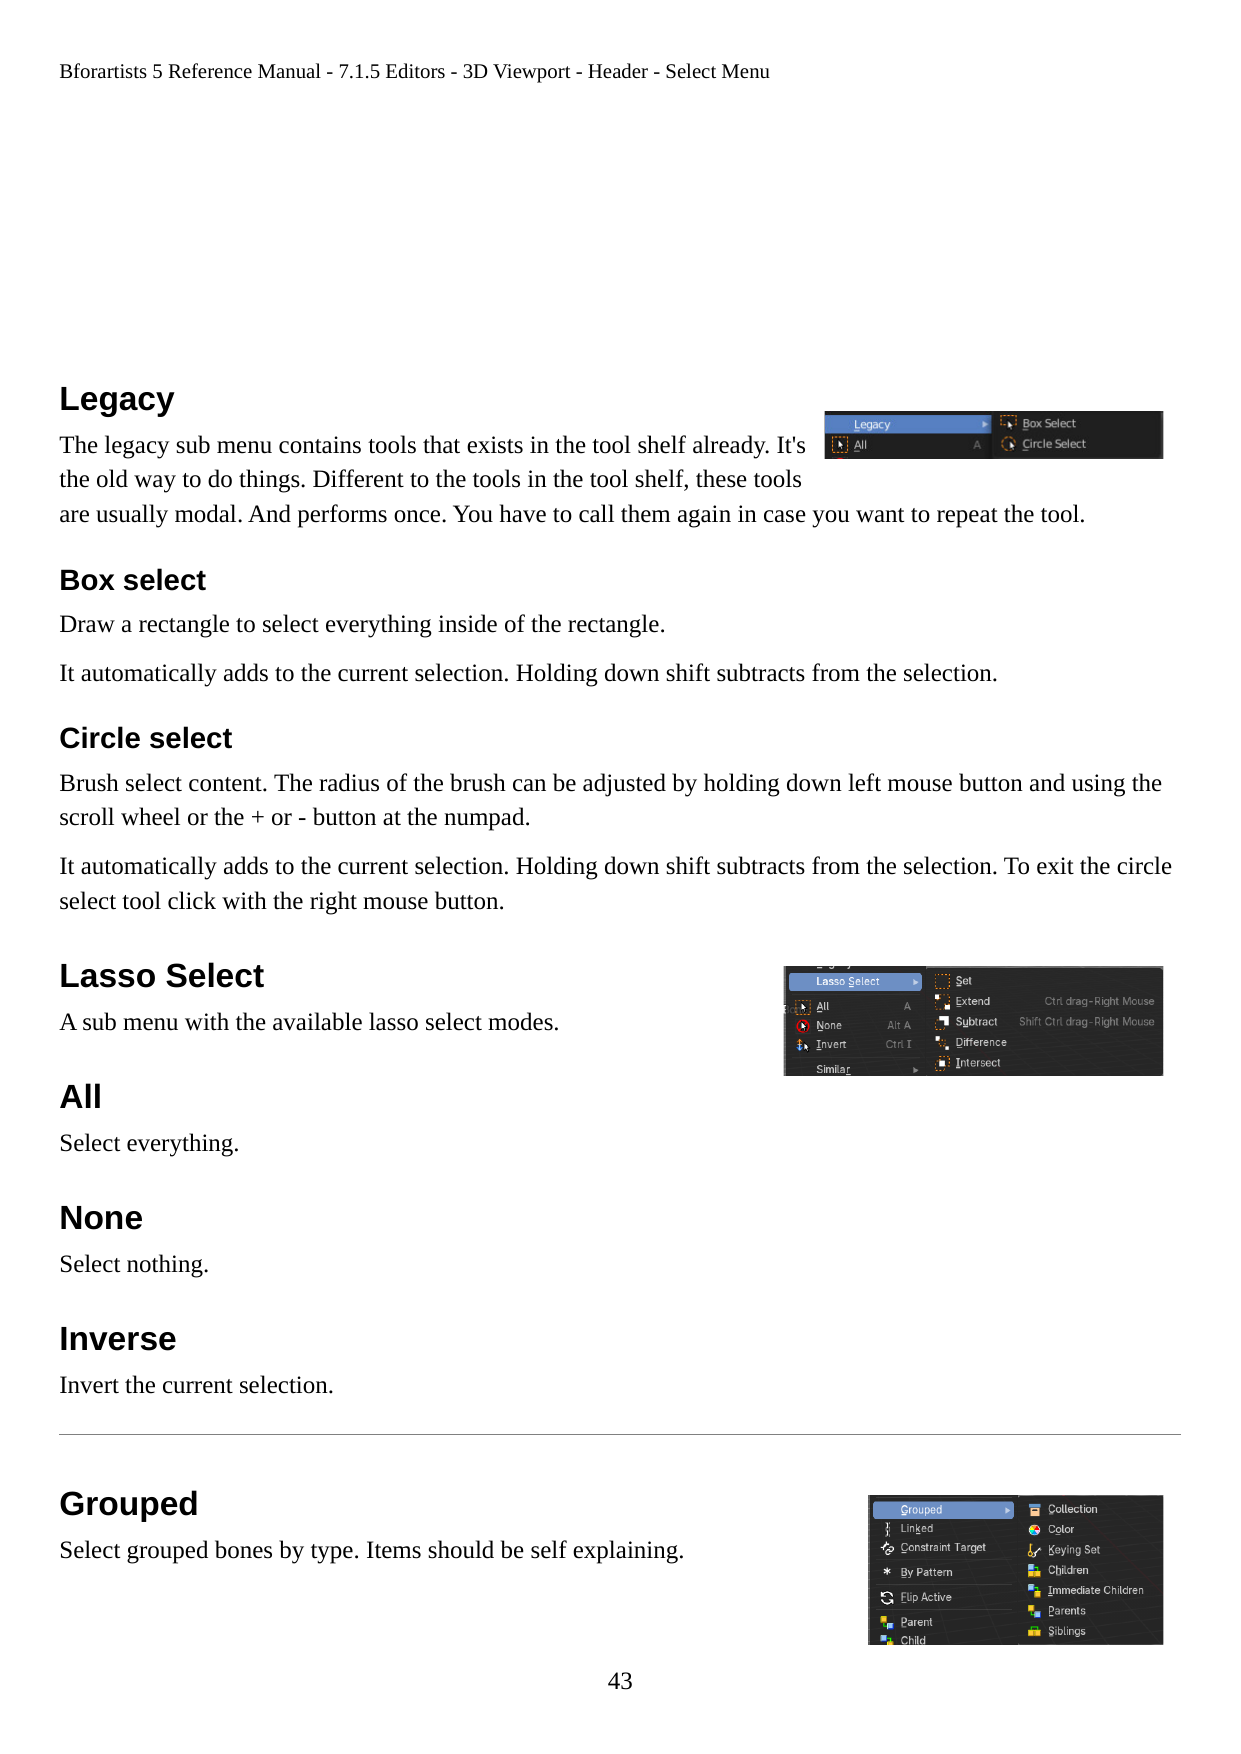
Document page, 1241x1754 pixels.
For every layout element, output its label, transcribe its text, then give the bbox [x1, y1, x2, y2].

picture [868, 1495, 1164, 1645]
subtitle Grouped [59, 1484, 1181, 1523]
subtitle Circle select [59, 721, 1181, 755]
text Draw a rectangle to select everything inside of the rectangle. [59, 609, 1181, 637]
subtitle None [59, 1198, 1181, 1236]
text It automatically adds to the current selection. Holding down shift subtracts from the selection. To exit the circle select tool click with the right mouse button. [59, 851, 1181, 914]
text Brush select content. The radius of the brush can be adjusted by holding down left mouse button and using the scroll wheel or the + or - button at the numpad. [59, 768, 1181, 831]
text Select grouped bones by type. Items should be self explaining. [59, 1535, 868, 1564]
picture [783, 966, 1164, 1076]
subtitle Lasso Select [59, 956, 1181, 994]
text Select nothing. [59, 1249, 1181, 1278]
subtitle Legacy [59, 379, 1181, 417]
subtitle All [59, 1077, 1181, 1115]
text Select everything. [59, 1128, 1181, 1157]
text The legacy sub menu contains tools that exists in the tool shelf already. It's the old way to do things. Different to the tools in the tool shelf, these tools are usually modal. And performs once. You have to call them again in case you want to repeat the tool. [59, 430, 1181, 528]
subtitle Box select [59, 562, 1181, 596]
subtitle Inverse [59, 1319, 1181, 1357]
text A sub menu with the available lasso select modes. [59, 1007, 783, 1036]
text Invert the current selection. [59, 1370, 1181, 1399]
picture [824, 411, 1164, 459]
text It automatically adds to the current selection. Holding down shift subtracts from the selection. [59, 658, 1181, 687]
